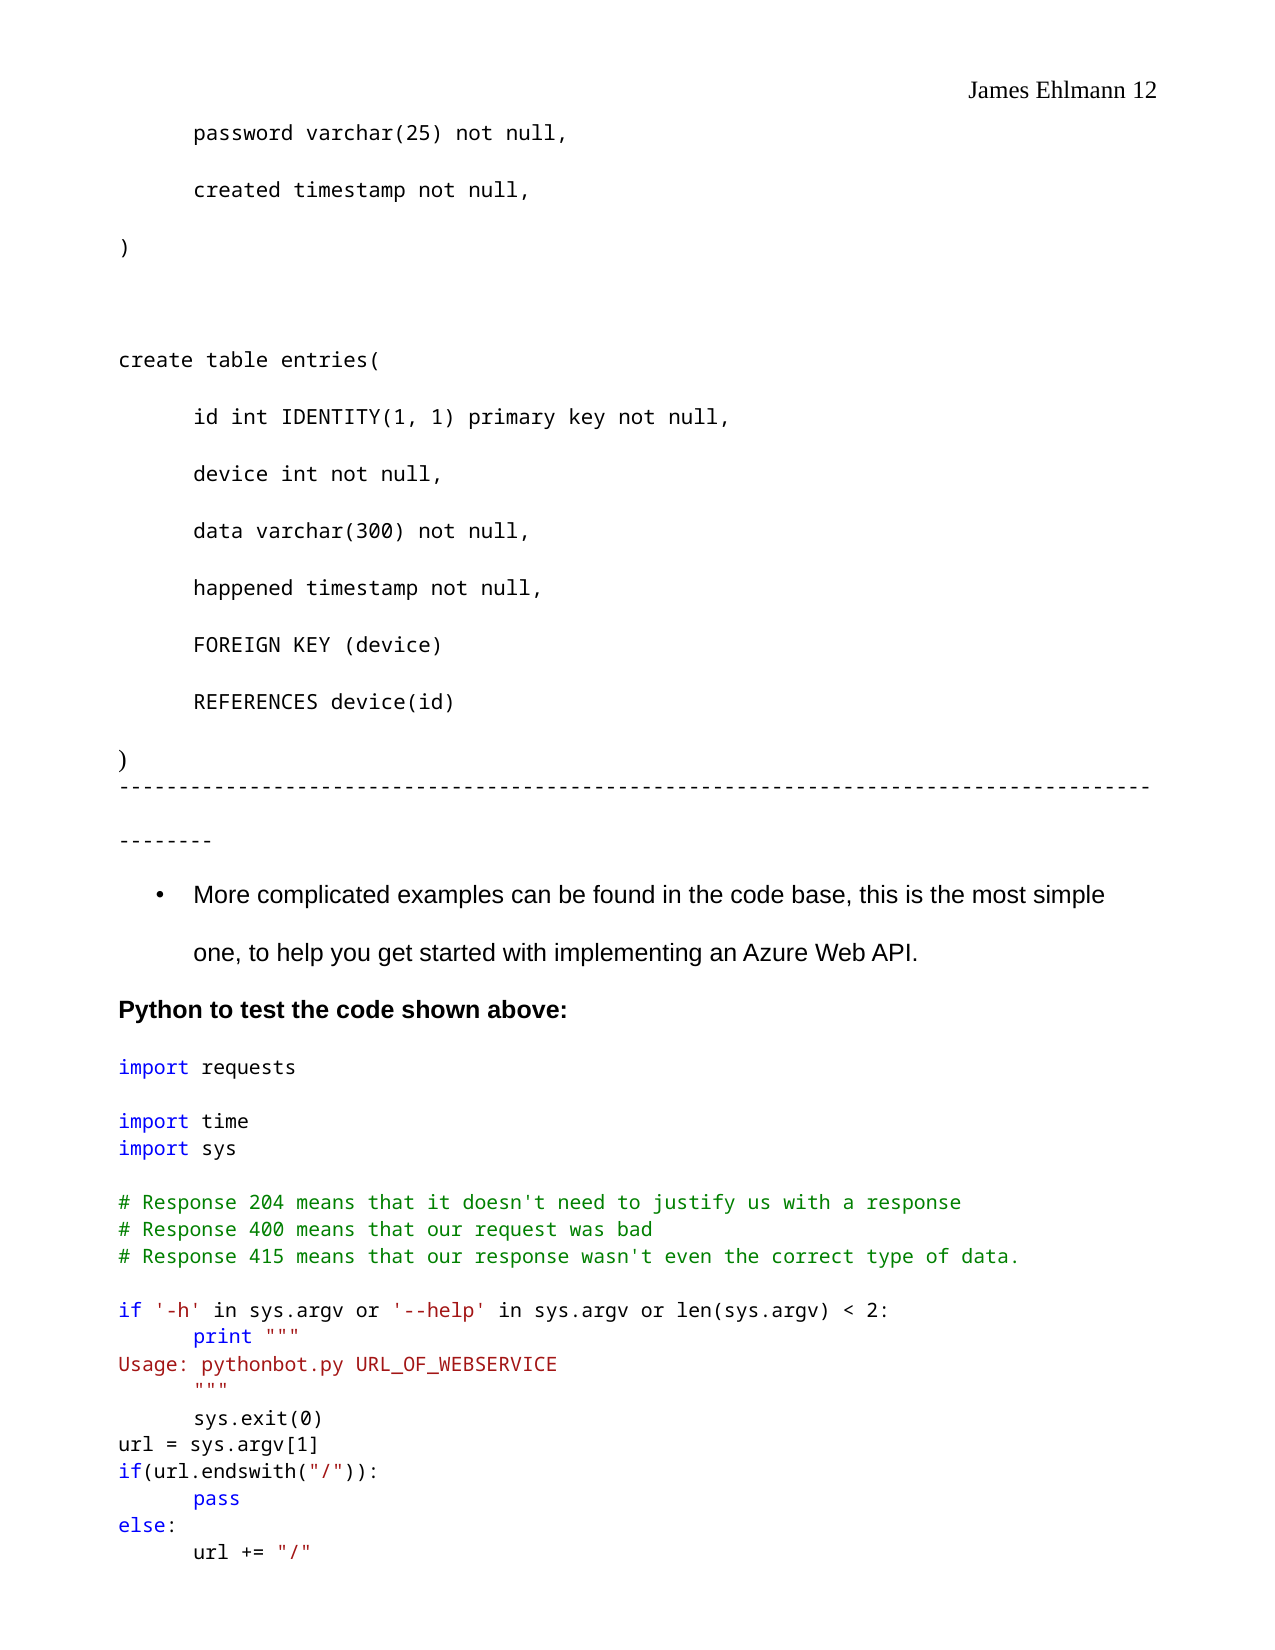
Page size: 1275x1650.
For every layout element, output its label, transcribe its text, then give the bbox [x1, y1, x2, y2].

text FOREIGN KEY (device) [118, 630, 1157, 658]
text if '-h' in sys.argv or '--help' in sys.argv or len(sys.argv) < 2: [118, 1296, 1157, 1323]
text id int IDENTITY(1, 1) primary key not null, [118, 402, 1157, 431]
list More complicated examples can be found in the code base, this is the most simple one, to help you get started with implementing an Azure Web API. [156, 880, 1157, 967]
text import time [118, 1107, 1157, 1134]
text url += "/" [118, 1539, 1157, 1566]
text REFERENCES device(id) [118, 687, 1157, 715]
text # Response 415 means that our response wasn't even the correct type of data. [118, 1242, 1157, 1269]
text happened timestamp not null, [118, 573, 1157, 602]
text import sys [118, 1134, 1157, 1161]
text Python to test the code shown above: [118, 996, 1157, 1024]
text else: [118, 1512, 1157, 1539]
text # Response 400 means that our request was bad [118, 1215, 1157, 1242]
text url = sys.argv[1] [118, 1431, 1157, 1458]
text Usage: pythonbot.py URL_OF_WEBSERVICE [118, 1350, 1157, 1377]
text ) [118, 744, 1157, 772]
text device int not null, [118, 459, 1157, 488]
text data varchar(300) not null, [118, 516, 1157, 545]
text password varchar(25) not null, [118, 118, 1157, 147]
text if(url.endswith("/")): [118, 1458, 1157, 1485]
text sys.exit(0) [118, 1404, 1157, 1431]
text create table entries( [118, 346, 1157, 374]
text ----------------------------------------------------------------------------------------------- [118, 772, 1157, 853]
text import requests [118, 1053, 1157, 1080]
text pass [118, 1485, 1157, 1512]
text created timestamp not null, [118, 175, 1157, 203]
text """ [118, 1377, 1157, 1404]
text print """ [118, 1323, 1157, 1350]
text ) [118, 232, 1157, 260]
text # Response 204 means that it doesn't need to justify us with a response [118, 1188, 1157, 1215]
